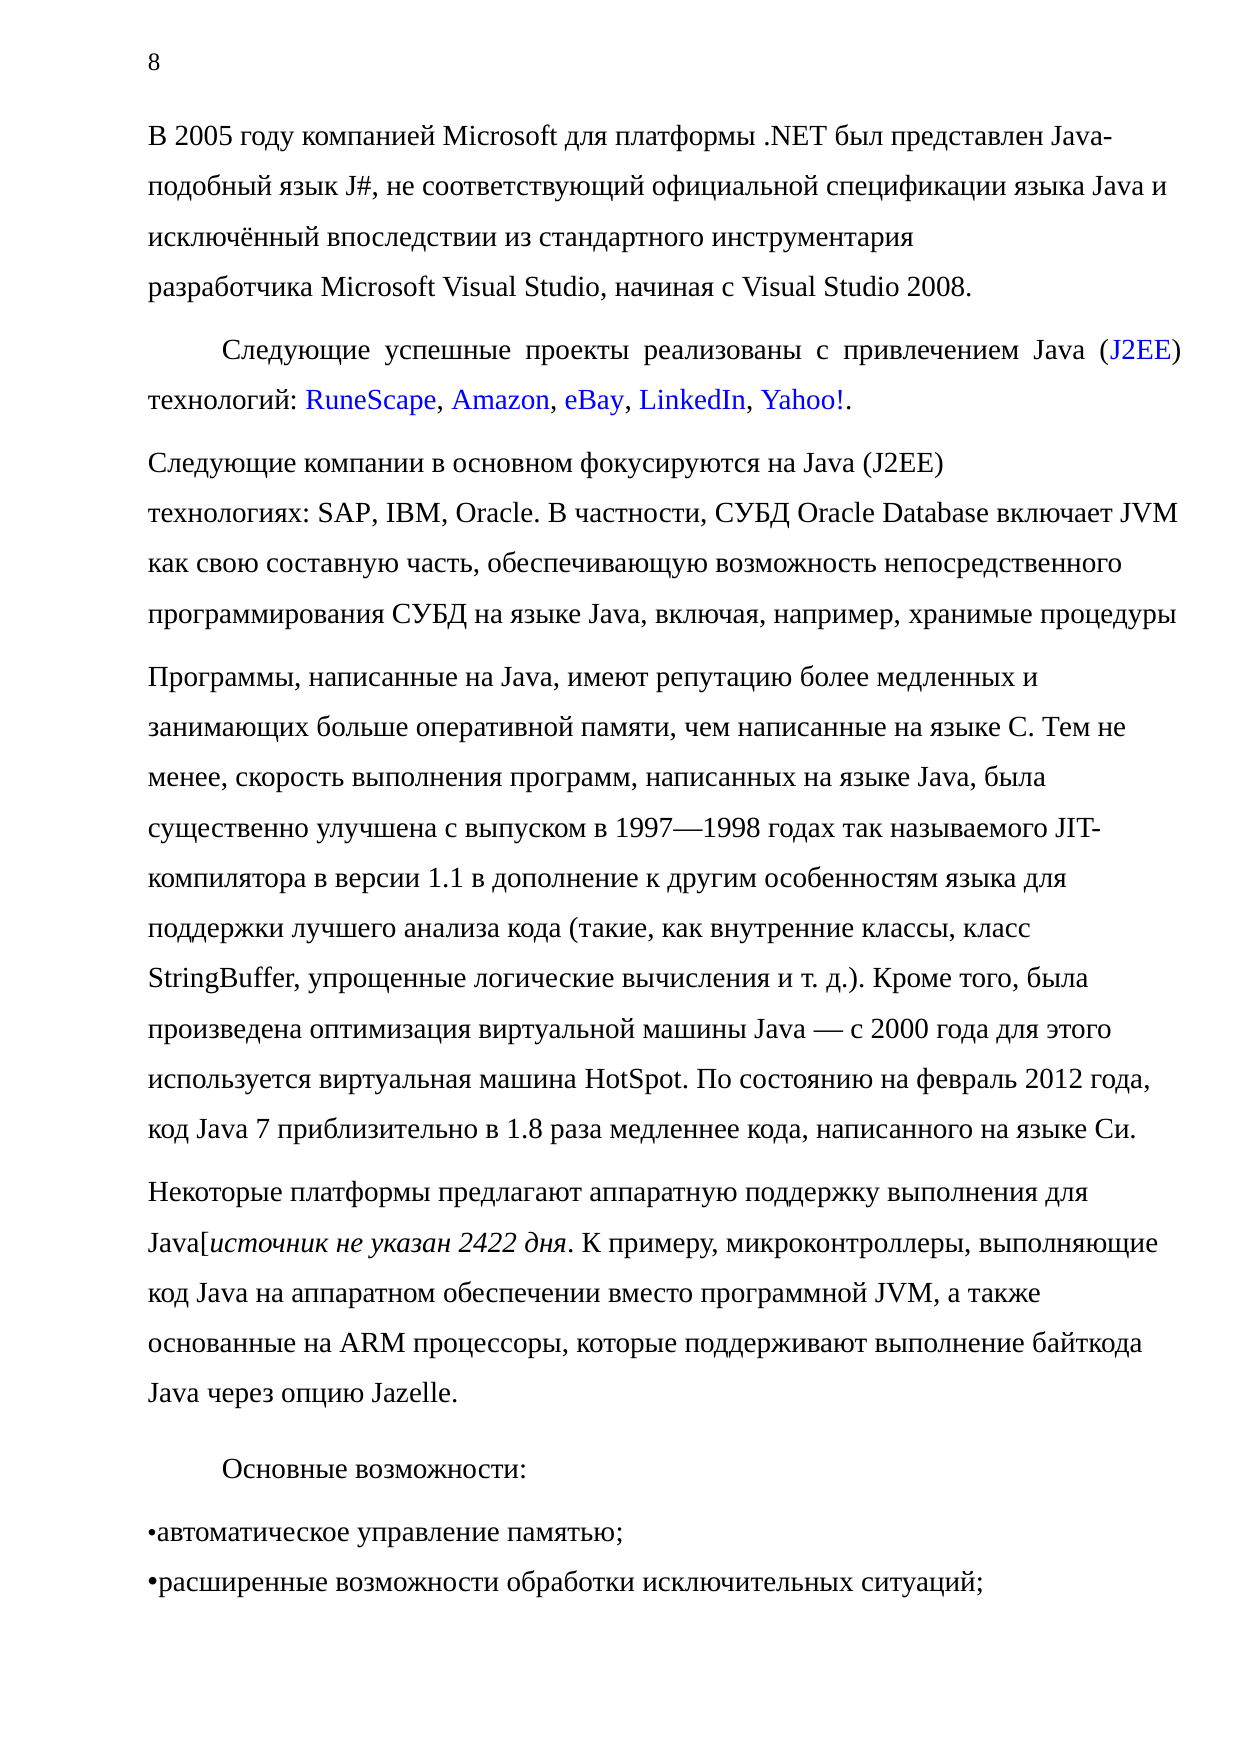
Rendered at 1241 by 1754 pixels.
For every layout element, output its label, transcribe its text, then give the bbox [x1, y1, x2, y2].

text Программы, написанные на Java, имеют репутацию более медленных и занимающих больше оперативной памяти, чем написанные на языке C. Тем не менее, скорость выполнения программ, написанных на языке Java, была существенно улучшена с выпуском в 1997—1998 годах так называемого JIT-компилятора в версии 1.1 в дополнение к другим особенностям языка для поддержки лучшего анализа кода (такие, как внутренние классы, класс StringBuffer, упрощенные логические вычисления и т. д.). Кроме того, была произведена оптимизация виртуальной машины Java — с 2000 года для этого используется виртуальная машина HotSpot. По состоянию на февраль 2012 года, код Java 7 приблизительно в 1.8 раза медленнее кода, написанного на языке Си. [148, 659, 1181, 1145]
text В 2005 году компанией Microsoft для платформы .NET был представлен Java-подобный язык J#, не соответствующий официальной спецификации языка Java и исключённый впоследствии из стандартного инструментария разработчика Microsoft Visual Studio, начиная с Visual Studio 2008. [148, 118, 1181, 303]
text Некоторые платформы предлагают аппаратную поддержку выполнения для Java[источник не указан 2422 дня. К примеру, микроконтроллеры, выполняющие код Java на аппаратном обеспечении вместо программной JVM, а также основанные на ARM процессоры, которые поддерживают выполнение байткода Java через опцию Jazelle. [148, 1174, 1181, 1409]
subtitle Основные возможности: [148, 1451, 1181, 1484]
text Следующие успешные проекты реализованы с привлечением Java (J2EE) технологий: RuneScape, Amazon, eBay, LinkedIn, Yahoo!. [148, 332, 1181, 416]
list автоматическое управление памятью; [148, 1514, 1181, 1547]
list расширенные возможности обработки исключительных ситуаций; [148, 1564, 1181, 1598]
text Следующие компании в основном фокусируются на Java (J2EE) технологиях: SAP, IBM, Oracle. В частности, СУБД Oracle Database включает JVM как свою составную часть, обеспечивающую возможность непосредственного программирования СУБД на языке Java, включая, например, хранимые процедуры [148, 445, 1181, 629]
